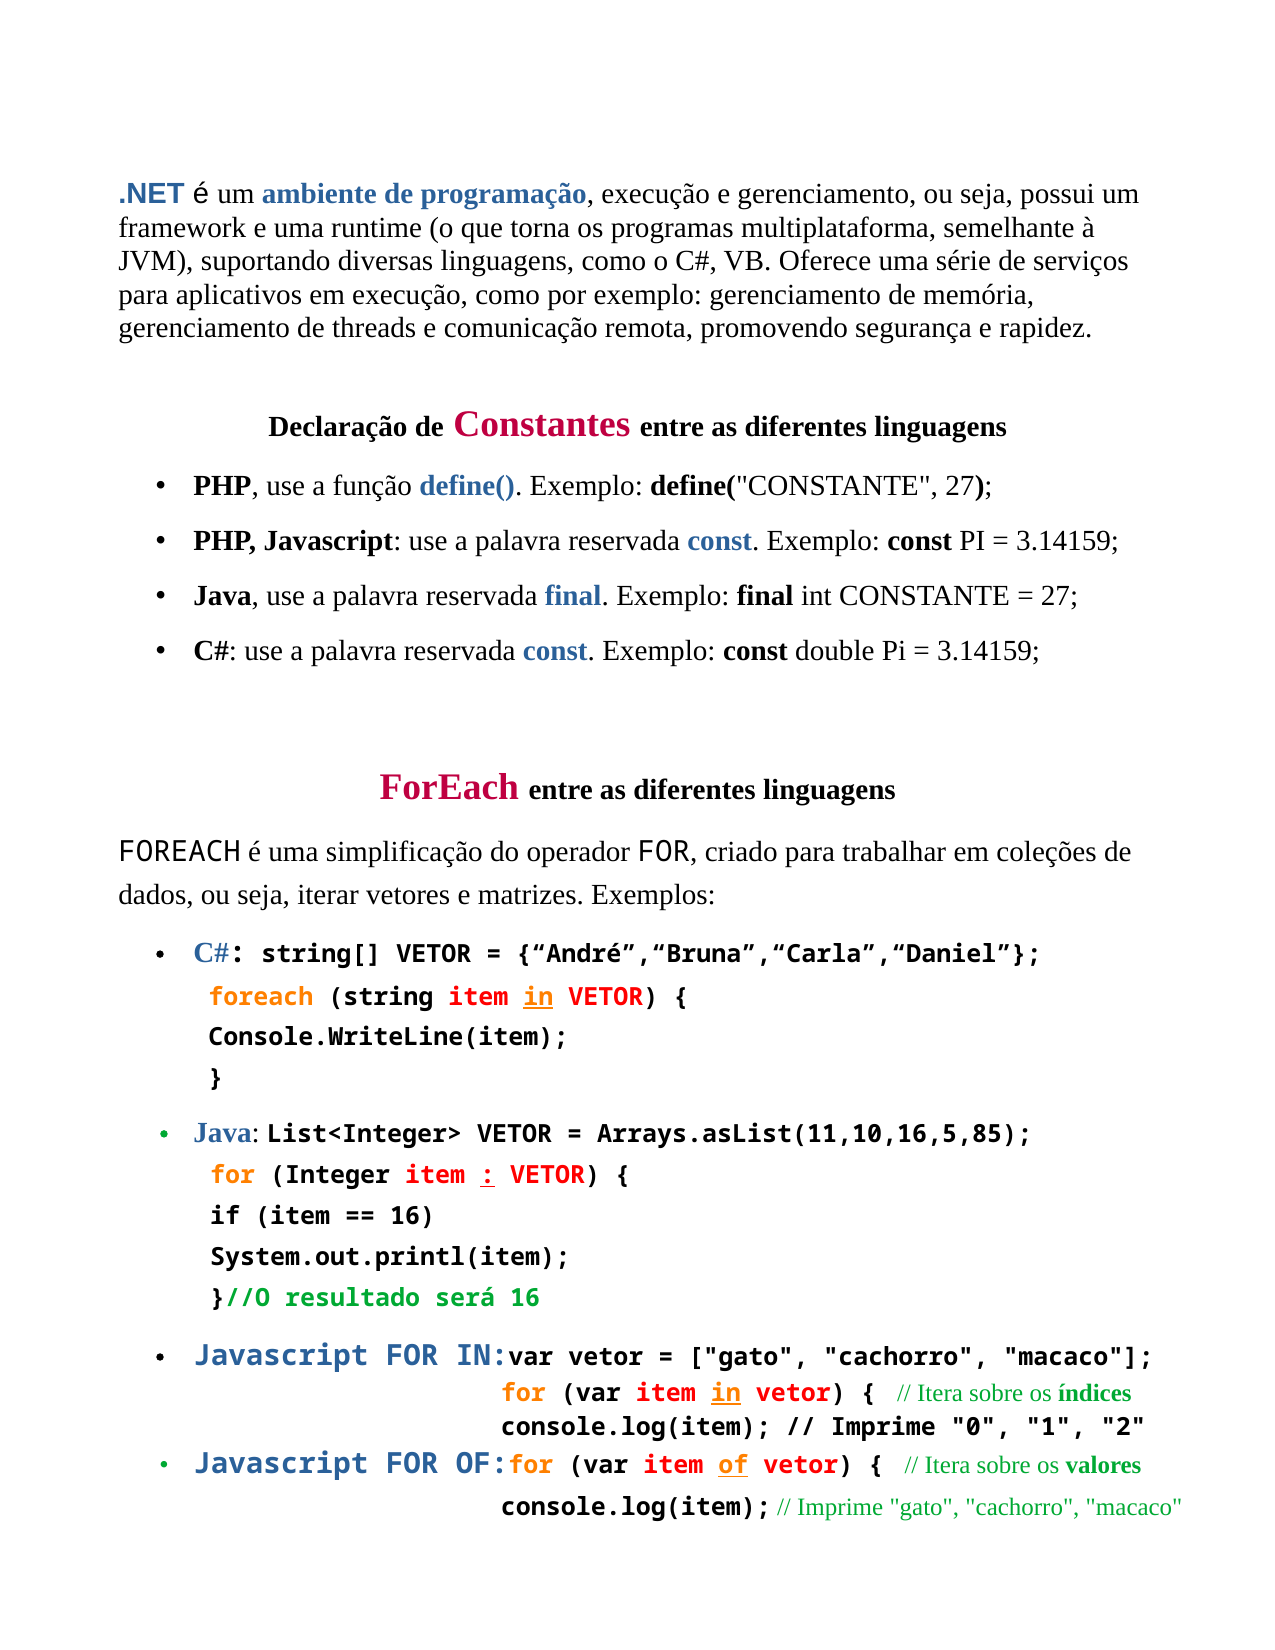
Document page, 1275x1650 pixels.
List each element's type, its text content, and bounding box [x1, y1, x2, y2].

list C#: string[] VETOR = {“André”,“Bruna”,“Carla”,“Daniel”}; foreach (string item in VETOR) { Console.WriteLine(item); } [156, 932, 1157, 1094]
list Java, use a palavra reservada final. Exemplo: final int CONSTANTE = 27; [156, 578, 1157, 611]
text FOREACH é uma simplificação do operador FOR, criado para trabalhar em coleções de dados, ou seja, iterar vetores e matrizes. Exemplos: [118, 831, 1157, 911]
list Javascript FOR IN:var vetor = ["gato", "cachorro", "macaco"]; for (var item in vetor) { // Itera sobre os índices console.log(item); // Imprime "0", "1", "2" [156, 1334, 1157, 1442]
list Java: List<Integer> VETOR = Arrays.asList(11,10,16,5,85); for (Integer item : VETOR) { if (item == 16) System.out.printl(item); }//O resultado será 16 [159, 1115, 1163, 1313]
text ForEach entre as diferentes linguagens [118, 764, 1157, 807]
list PHP, Javascript: use a palavra reservada const. Exemplo: const PI = 3.14159; [156, 523, 1157, 556]
text Declaração de Constantes entre as diferentes linguagens [118, 402, 1157, 445]
text .NET é um ambiente de programação, execução e gerenciamento, ou seja, possui um framework e uma runtime (o que torna os programas multiplataforma, semelhante à JVM), suportando diversas linguagens, como o C#, VB. Oferece uma série de serviços para aplicativos em execução, como por exemplo: gerenciamento de memória, gerenciamento de threads e comunicação remota, promovendo segurança e rapidez. [118, 176, 1157, 344]
list Javascript FOR OF:for (var item of vetor) { // Itera sobre os valores console.log(item); // Imprime "gato", "cachorro", "macaco" [159, 1442, 1186, 1523]
list PHP, use a função define(). Exemplo: define("CONSTANTE", 27); [156, 468, 1157, 502]
list C#: use a palavra reservada const. Exemplo: const double Pi = 3.14159; [156, 633, 1157, 666]
